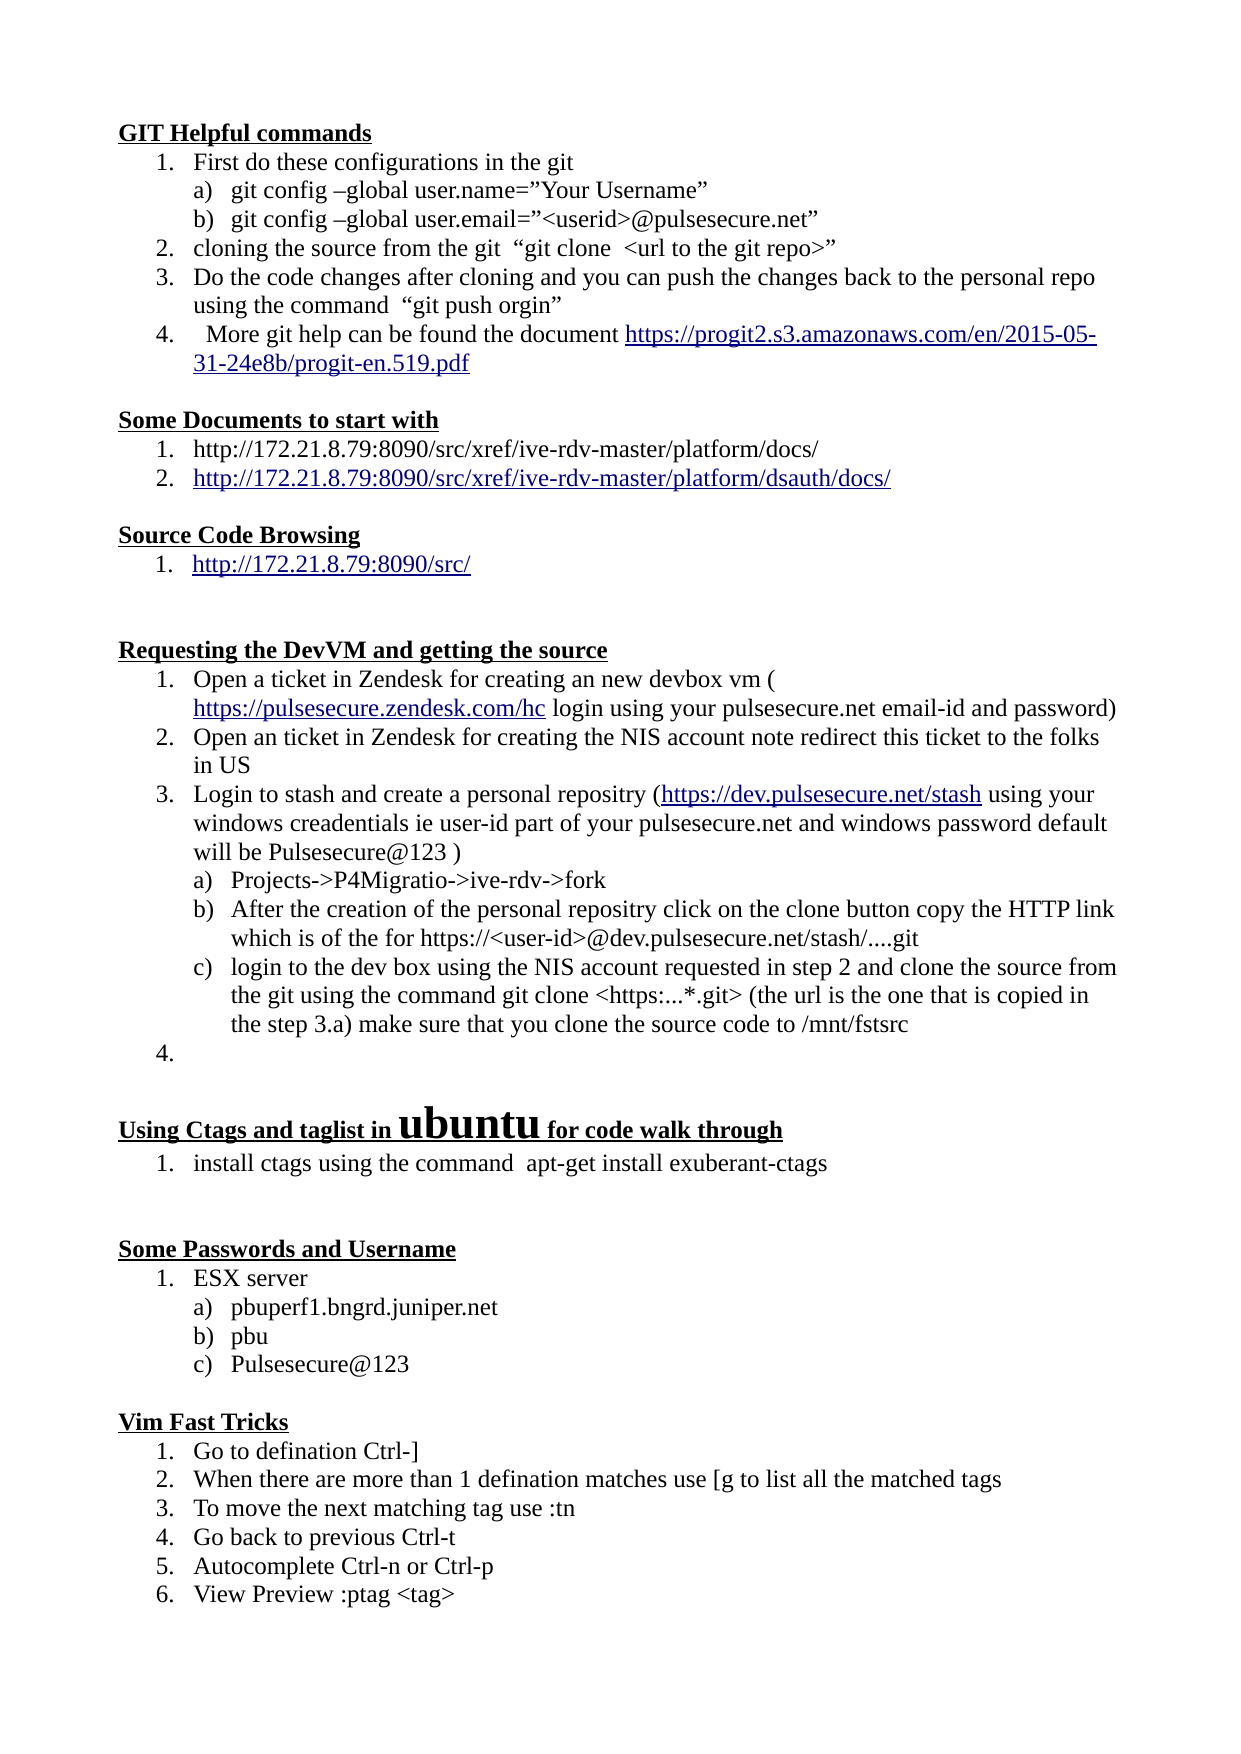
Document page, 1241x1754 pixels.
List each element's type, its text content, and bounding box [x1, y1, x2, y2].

text Using Ctags and taglist in ubuntu for code walk through [118, 1096, 1122, 1148]
list git config –global user.name=”Your Username” [193, 176, 1122, 204]
list Projects->P4Migratio->ive-rdv->fork [193, 866, 1122, 894]
list cloning the source from the git “git clone <url to the git repo>” [156, 233, 1122, 262]
list Pulsesecure@123 [193, 1349, 1122, 1378]
list To move the next matching tag use :tn [156, 1493, 1122, 1522]
list View Preview :ptag <tag> [156, 1579, 1122, 1608]
list Go to defination Ctrl-] [156, 1436, 1122, 1464]
list ESX server [156, 1263, 1122, 1292]
list login to the dev box using the NIS account requested in step 2 and clone the source from the git using the command git clone <https:...*.git> (the url is the one that is copied in the step 3.a) make sure that you clone the source code to /mnt/fstsrc [193, 952, 1122, 1038]
list git config –global user.email=”<userid>@pulsesecure.net” [193, 204, 1122, 233]
list http://172.21.8.79:8090/src/xref/ive-rdv-master/platform/dsauth/docs/ [156, 463, 1122, 492]
list Login to stash and create a personal repositry (https://dev.pulsesecure.net/stash using your windows creadentials ie user-id part of your pulsesecure.net and windows password default will be Pulsesecure@123 ) [156, 779, 1122, 866]
text Requesting the DevVM and getting the source [118, 636, 1122, 664]
list First do these configurations in the git [156, 147, 1122, 176]
list After the creation of the personal repositry click on the clone button copy the HTTP link which is of the for https://<user-id>@dev.pulsesecure.net/stash/....git [193, 894, 1122, 952]
list Open an ticket in Zendesk for creating the NIS account note redirect this ticket to the folks in US [156, 722, 1122, 779]
text Some Passwords and Username [118, 1234, 1122, 1263]
list http://172.21.8.79:8090/src/ [154, 549, 1122, 578]
list Autocomplete Ctrl-n or Ctrl-p [156, 1551, 1122, 1579]
list More git help can be found the document https://progit2.s3.amazonaws.com/en/2015-05-31-24e8b/progit-en.519.pdf [156, 319, 1122, 377]
text GIT Helpful commands [118, 118, 1122, 147]
list install ctags using the command apt-get install exuberant-ctags [156, 1148, 1122, 1177]
text Vim Fast Tricks [118, 1407, 1122, 1436]
text Source Code Browsing [118, 521, 1122, 549]
list Open a ticket in Zendesk for creating an new devbox vm ( https://pulsesecure.zendesk.com/hc login using your pulsesecure.net email-id and password) [156, 664, 1122, 722]
list Go back to previous Ctrl-t [156, 1522, 1122, 1551]
text Some Documents to start with [118, 406, 1122, 434]
list pbu [193, 1321, 1122, 1349]
list http://172.21.8.79:8090/src/xref/ive-rdv-master/platform/docs/ [156, 434, 1122, 463]
list When there are more than 1 defination matches use [g to list all the matched tags [156, 1464, 1122, 1493]
list Do the code changes after cloning and you can push the changes back to the personal repo using the command “git push orgin” [156, 262, 1122, 319]
list pbuperf1.bngrd.juniper.net [193, 1292, 1122, 1321]
